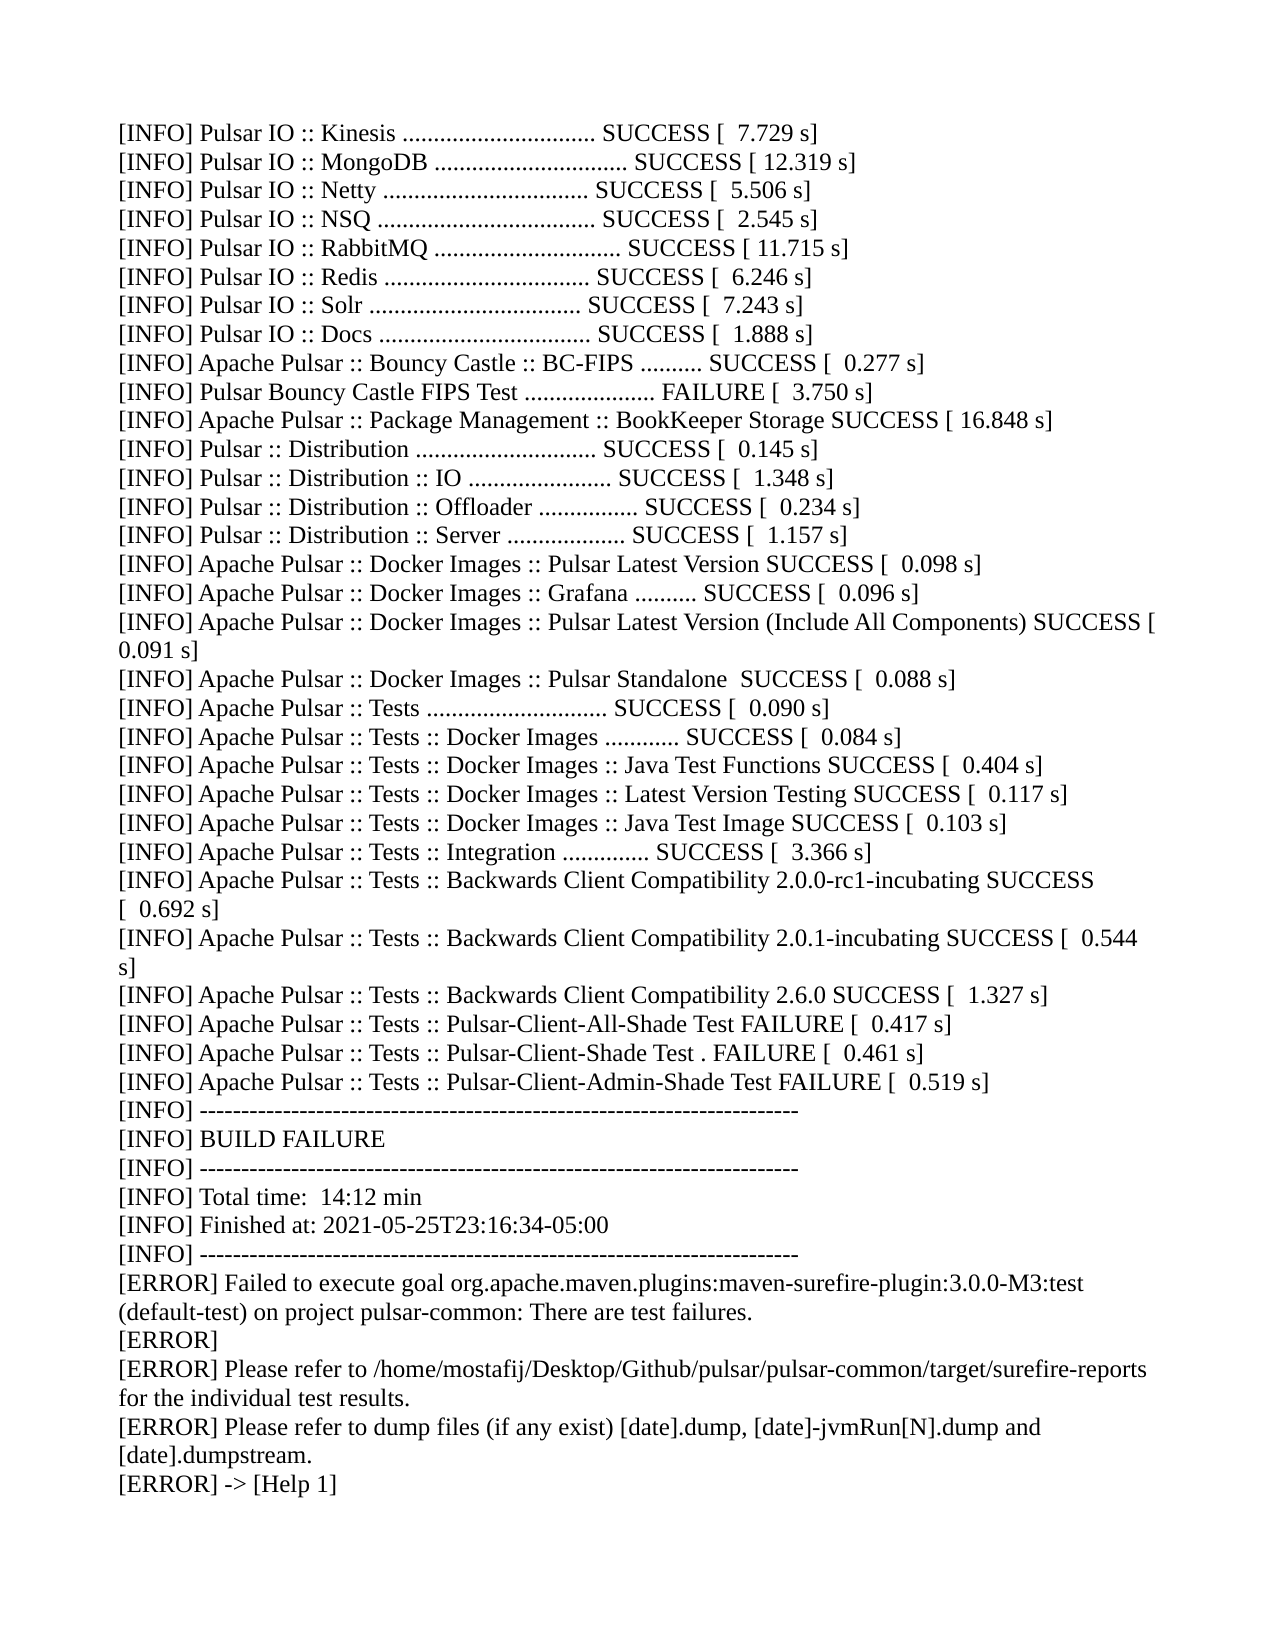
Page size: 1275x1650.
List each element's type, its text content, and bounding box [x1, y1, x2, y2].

text [INFO] Apache Pulsar :: Tests :: Docker Images :: Java Test Functions SUCCESS [ 0.404 s] [118, 751, 1157, 779]
text [INFO] Apache Pulsar :: Tests :: Backwards Client Compatibility 2.0.0-rc1-incubating SUCCESS [ 0.692 s] [118, 866, 1157, 923]
text [INFO] Pulsar IO :: MongoDB ............................... SUCCESS [ 12.319 s] [118, 147, 1157, 176]
text [INFO] Pulsar :: Distribution ............................. SUCCESS [ 0.145 s] [118, 434, 1157, 463]
text [ERROR] -> [Help 1] [118, 1469, 1157, 1498]
text [ERROR] Please refer to /home/mostafij/Desktop/Github/pulsar/pulsar-common/target/surefire-reports for the individual test results. [118, 1354, 1157, 1412]
text [ERROR] [118, 1326, 1157, 1354]
text [INFO] Apache Pulsar :: Tests :: Docker Images ............ SUCCESS [ 0.084 s] [118, 722, 1157, 751]
text [INFO] Apache Pulsar :: Tests :: Docker Images :: Java Test Image SUCCESS [ 0.103 s] [118, 808, 1157, 837]
text [INFO] Pulsar IO :: Redis ................................. SUCCESS [ 6.246 s] [118, 262, 1157, 291]
text [INFO] Apache Pulsar :: Tests :: Pulsar-Client-Admin-Shade Test FAILURE [ 0.519 s] [118, 1067, 1157, 1096]
text [INFO] Finished at: 2021-05-25T23:16:34-05:00 [118, 1211, 1157, 1239]
text [INFO] Pulsar IO :: RabbitMQ .............................. SUCCESS [ 11.715 s] [118, 233, 1157, 262]
text [INFO] Apache Pulsar :: Tests :: Integration .............. SUCCESS [ 3.366 s] [118, 837, 1157, 866]
text [INFO] ------------------------------------------------------------------------ [118, 1096, 1157, 1124]
text [INFO] Apache Pulsar :: Docker Images :: Pulsar Standalone SUCCESS [ 0.088 s] [118, 664, 1157, 693]
text [INFO] Apache Pulsar :: Tests :: Backwards Client Compatibility 2.6.0 SUCCESS [ 1.327 s] [118, 981, 1157, 1009]
text [INFO] Pulsar IO :: Kinesis ............................... SUCCESS [ 7.729 s] [118, 118, 1157, 147]
text [INFO] Pulsar :: Distribution :: IO ....................... SUCCESS [ 1.348 s] [118, 463, 1157, 492]
text [INFO] Apache Pulsar :: Tests :: Docker Images :: Latest Version Testing SUCCESS [ 0.117 s] [118, 779, 1157, 808]
text [INFO] Pulsar IO :: NSQ ................................... SUCCESS [ 2.545 s] [118, 204, 1157, 233]
text [INFO] Apache Pulsar :: Bouncy Castle :: BC-FIPS .......... SUCCESS [ 0.277 s] [118, 348, 1157, 377]
text [INFO] Pulsar Bouncy Castle FIPS Test ..................... FAILURE [ 3.750 s] [118, 377, 1157, 406]
text [INFO] Pulsar IO :: Solr .................................. SUCCESS [ 7.243 s] [118, 291, 1157, 319]
text [INFO] Apache Pulsar :: Docker Images :: Pulsar Latest Version SUCCESS [ 0.098 s] [118, 549, 1157, 578]
text [INFO] Pulsar :: Distribution :: Offloader ................ SUCCESS [ 0.234 s] [118, 492, 1157, 521]
text [INFO] Pulsar :: Distribution :: Server ................... SUCCESS [ 1.157 s] [118, 521, 1157, 549]
text [INFO] BUILD FAILURE [118, 1124, 1157, 1153]
text [ERROR] Please refer to dump files (if any exist) [date].dump, [date]-jvmRun[N].dump and [date].dumpstream. [118, 1412, 1157, 1469]
text [INFO] Apache Pulsar :: Package Management :: BookKeeper Storage SUCCESS [ 16.848 s] [118, 406, 1157, 434]
text [INFO] ------------------------------------------------------------------------ [118, 1239, 1157, 1268]
text [INFO] ------------------------------------------------------------------------ [118, 1153, 1157, 1182]
text [INFO] Apache Pulsar :: Docker Images :: Pulsar Latest Version (Include All Components) SUCCESS [ 0.091 s] [118, 607, 1157, 664]
text [INFO] Apache Pulsar :: Docker Images :: Grafana .......... SUCCESS [ 0.096 s] [118, 578, 1157, 607]
text [INFO] Apache Pulsar :: Tests :: Pulsar-Client-All-Shade Test FAILURE [ 0.417 s] [118, 1009, 1157, 1038]
text [INFO] Apache Pulsar :: Tests :: Backwards Client Compatibility 2.0.1-incubating SUCCESS [ 0.544 s] [118, 923, 1157, 981]
text [INFO] Apache Pulsar :: Tests ............................. SUCCESS [ 0.090 s] [118, 693, 1157, 722]
text [INFO] Pulsar IO :: Docs .................................. SUCCESS [ 1.888 s] [118, 319, 1157, 348]
text [ERROR] Failed to execute goal org.apache.maven.plugins:maven-surefire-plugin:3.0.0-M3:test (default-test) on project pulsar-common: There are test failures. [118, 1268, 1157, 1326]
text [INFO] Apache Pulsar :: Tests :: Pulsar-Client-Shade Test . FAILURE [ 0.461 s] [118, 1038, 1157, 1067]
text [INFO] Pulsar IO :: Netty ................................. SUCCESS [ 5.506 s] [118, 176, 1157, 204]
text [INFO] Total time: 14:12 min [118, 1182, 1157, 1211]
